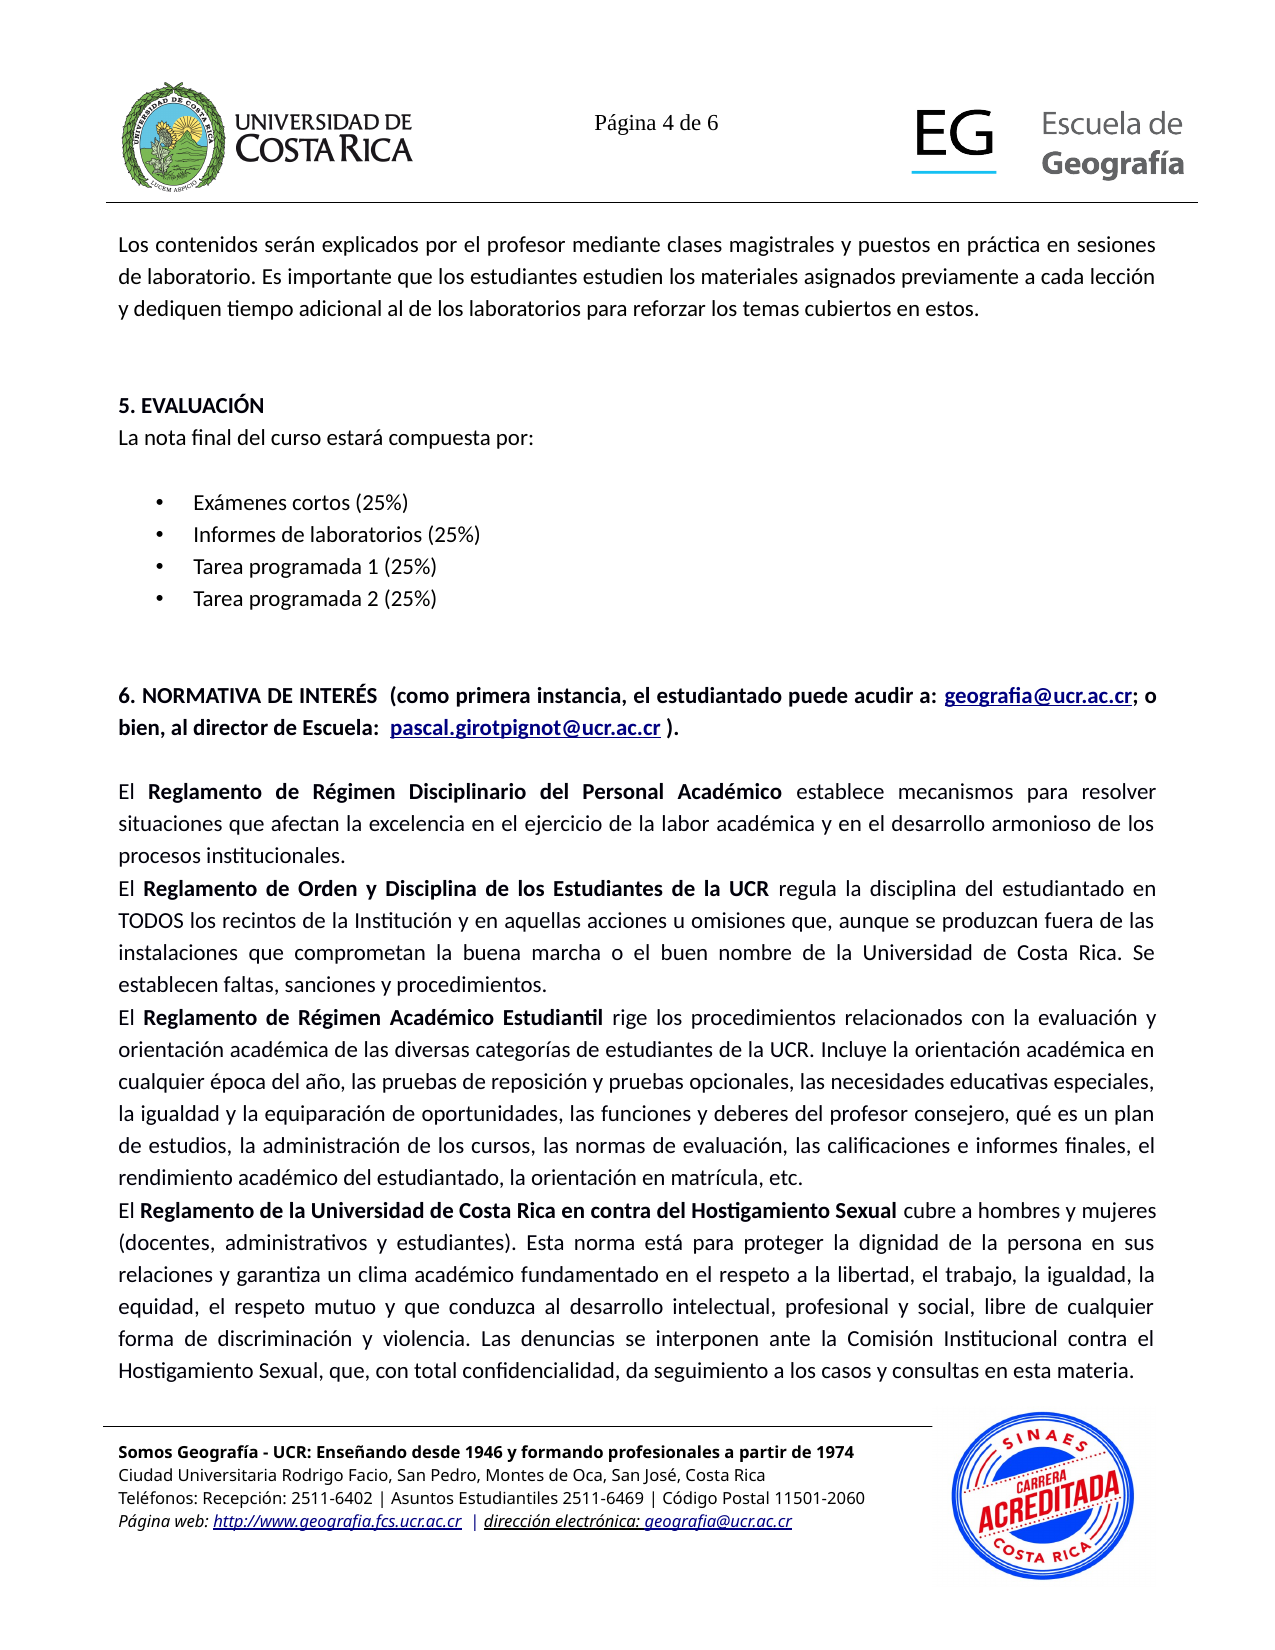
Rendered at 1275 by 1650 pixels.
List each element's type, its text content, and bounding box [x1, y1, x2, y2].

list Exámenes cortos (25%) [156, 488, 1157, 516]
text 5. EVALUACIÓN [118, 391, 1157, 419]
text 6. NORMATIVA DE INTERÉS (como primera instancia, el estudiantado puede acudir a: geografia@ucr.ac.cr; o bien, al director de Escuela: pascal.girotpignot@ucr.ac.cr ). [118, 681, 1157, 741]
picture [932, 1406, 1156, 1587]
list Informes de laboratorios (25%) [156, 520, 1157, 548]
text El Reglamento de Régimen Disciplinario del Personal Académico establece mecanismos para resolver situaciones que afectan la excelencia en el ejercicio de la labor académica y en el desarrollo armonioso de los procesos institucionales. [118, 777, 1157, 870]
list Tarea programada 1 (25%) [156, 552, 1157, 580]
text La nota final del curso estará compuesta por: [118, 423, 1157, 451]
list Tarea programada 2 (25%) [156, 584, 1157, 612]
text El Reglamento de Régimen Académico Estudiantil rige los procedimientos relacionados con la evaluación y orientación académica de las diversas categorías de estudiantes de la UCR. Incluye la orientación académica en cualquier época del año, las pruebas de reposición y pruebas opcionales, las necesidades educativas especiales, la igualdad y la equiparación de oportunidades, las funciones y deberes del profesor consejero, qué es un plan de estudios, la administración de los cursos, las normas de evaluación, las calificaciones e informes finales, el rendimiento académico del estudiantado, la orientación en matrícula, etc. [118, 1003, 1157, 1192]
picture [887, 66, 1208, 216]
text El Reglamento de Orden y Disciplina de los Estudiantes de la UCR regula la disciplina del estudiantado en TODOS los recintos de la Institución y en aquellas acciones u omisiones que, aunque se produzcan fuera de las instalaciones que comprometan la buena marcha o el buen nombre de la Universidad de Costa Rica. Se establecen faltas, sanciones y procedimientos. [118, 874, 1157, 998]
text El Reglamento de la Universidad de Costa Rica en contra del Hostigamiento Sexual cubre a hombres y mujeres (docentes, administrativos y estudiantes). Esta norma está para proteger la dignidad de la persona en sus relaciones y garantiza un clima académico fundamentado en el respeto a la libertad, el trabajo, la igualdad, la equidad, el respeto mutuo y que conduzca al desarrollo intelectual, profesional y social, libre de cualquier forma de discriminación y violencia. Las denuncias se interponen ante la Comisión Institucional contra el Hostigamiento Sexual, que, con total confidencialidad, da seguimiento a los casos y consultas en esta materia. [118, 1196, 1157, 1385]
picture [118, 76, 417, 197]
text Los contenidos serán explicados por el profesor mediante clases magistrales y puestos en práctica en sesiones de laboratorio. Es importante que los estudiantes estudien los materiales asignados previamente a cada lección y dediquen tiempo adicional al de los laboratorios para reforzar los temas cubiertos en estos. [118, 230, 1157, 322]
